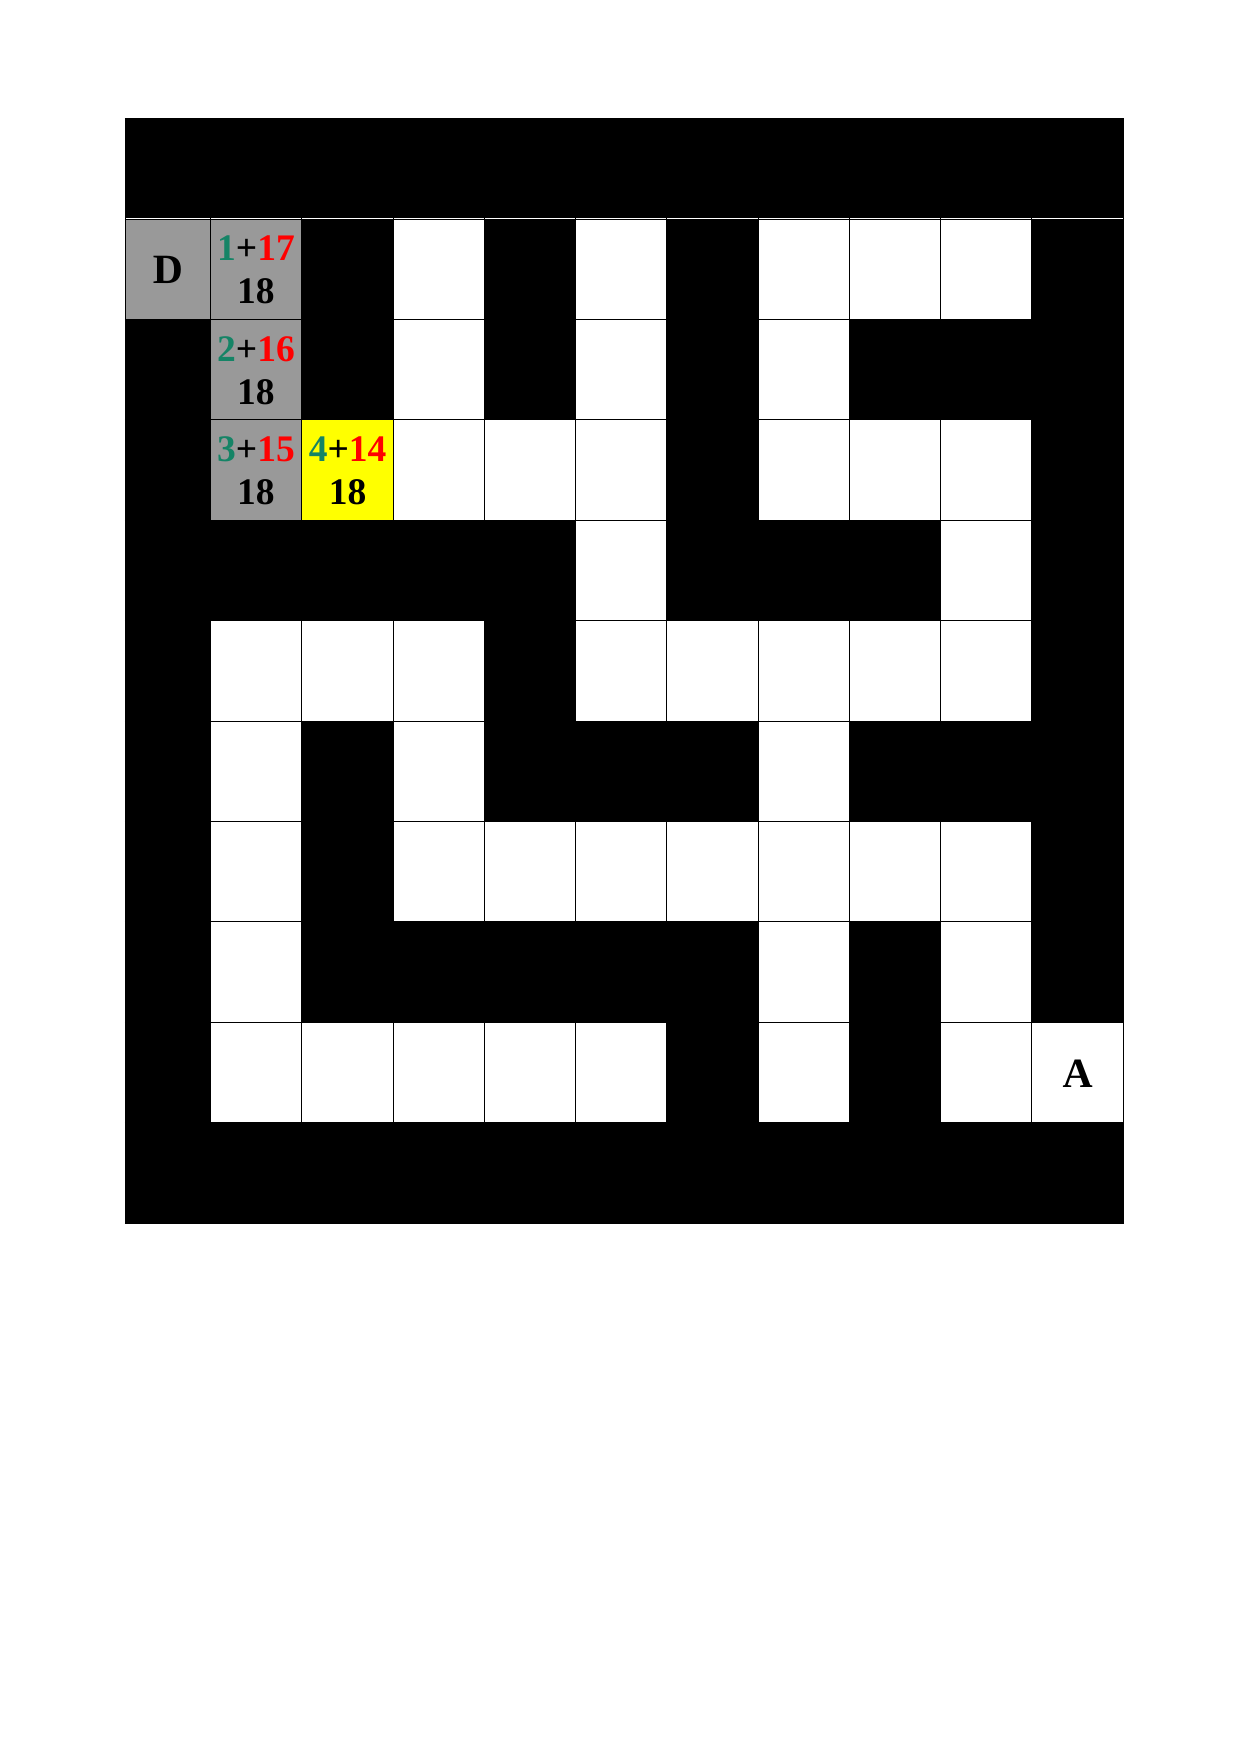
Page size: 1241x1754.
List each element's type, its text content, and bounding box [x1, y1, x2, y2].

table_cell [1032, 822, 1123, 921]
table_cell [302, 521, 393, 620]
table_cell [941, 521, 1031, 620]
table_cell [576, 722, 666, 821]
table_header [211, 119, 301, 218]
table_cell [1032, 220, 1123, 319]
table_cell [667, 621, 758, 721]
table_header [126, 119, 210, 218]
table_cell [667, 922, 758, 1022]
table_cell [667, 722, 758, 821]
table_cell [850, 420, 940, 520]
table_cell [394, 320, 484, 419]
table_cell [126, 521, 210, 620]
table_cell [302, 1023, 393, 1122]
table_cell [667, 1023, 758, 1122]
table_header [941, 119, 1031, 218]
table_cell [850, 922, 940, 1022]
table_cell [394, 220, 484, 319]
table_cell [941, 420, 1031, 520]
table_cell 4+14 18 [302, 420, 393, 520]
table_cell D [126, 220, 210, 319]
table_cell [485, 1023, 575, 1122]
table_cell [941, 922, 1031, 1022]
table_cell [759, 822, 849, 921]
table_cell [941, 722, 1031, 821]
table_cell [759, 621, 849, 721]
table_cell [850, 220, 940, 319]
table_cell [126, 722, 210, 821]
table_cell [1032, 1123, 1123, 1223]
table_cell [759, 722, 849, 821]
table_cell [485, 320, 575, 419]
table_cell [850, 1023, 940, 1122]
table_cell [667, 822, 758, 921]
table_cell [576, 521, 666, 620]
table_cell [211, 521, 301, 620]
table_cell 3+15 18 [211, 420, 301, 520]
table_cell [759, 922, 849, 1022]
table_cell 1+17 18 [211, 220, 301, 319]
table_cell [211, 621, 301, 721]
table_cell [576, 922, 666, 1022]
table_cell [394, 1123, 484, 1223]
table_cell [485, 722, 575, 821]
table_cell [126, 420, 210, 520]
table_cell [576, 220, 666, 319]
table_header [1032, 119, 1123, 218]
table_cell [850, 521, 940, 620]
table_cell [759, 420, 849, 520]
table_cell [576, 621, 666, 721]
table_cell [1032, 922, 1123, 1022]
table_cell [302, 621, 393, 721]
table_cell [394, 1023, 484, 1122]
table_cell [941, 621, 1031, 721]
table_cell [667, 1123, 758, 1223]
table_cell [485, 220, 575, 319]
table_cell [485, 420, 575, 520]
table_cell [302, 822, 393, 921]
table_cell [576, 1123, 666, 1223]
table_cell [302, 922, 393, 1022]
table_cell [485, 521, 575, 620]
table_cell [394, 822, 484, 921]
table_cell [302, 722, 393, 821]
table_cell [850, 722, 940, 821]
table_cell [211, 1023, 301, 1122]
table_cell [759, 220, 849, 319]
table_cell [1032, 420, 1123, 520]
table_cell [1032, 320, 1123, 419]
table_header [850, 119, 940, 218]
table_cell [850, 822, 940, 921]
table_cell [667, 320, 758, 419]
table_cell [302, 1123, 393, 1223]
table_cell [759, 521, 849, 620]
table_cell [126, 1123, 210, 1223]
table_cell [667, 220, 758, 319]
table_cell [302, 320, 393, 419]
table_cell [941, 1023, 1031, 1122]
table_cell [1032, 621, 1123, 721]
table_cell A [1032, 1023, 1123, 1122]
table_cell [941, 320, 1031, 419]
table_cell [941, 1123, 1031, 1223]
table_cell 2+16 18 [211, 320, 301, 419]
table_cell [126, 1023, 210, 1122]
table_header [576, 119, 666, 218]
table_header [485, 119, 575, 218]
table_cell [126, 320, 210, 419]
table_cell [1032, 521, 1123, 620]
table_cell [211, 722, 301, 821]
table_cell [485, 621, 575, 721]
table_cell [941, 822, 1031, 921]
table_cell [394, 621, 484, 721]
table_cell [576, 320, 666, 419]
table_cell [941, 220, 1031, 319]
table_cell [394, 922, 484, 1022]
table_header [667, 119, 758, 218]
table_header [394, 119, 484, 218]
table_cell [126, 922, 210, 1022]
table_cell [211, 922, 301, 1022]
table_cell [850, 320, 940, 419]
table_cell [576, 822, 666, 921]
table_cell [759, 320, 849, 419]
table_cell [211, 822, 301, 921]
table_header [759, 119, 849, 218]
table_cell [394, 722, 484, 821]
table_cell [126, 621, 210, 721]
table_cell [667, 420, 758, 520]
table_cell [850, 1123, 940, 1223]
table_cell [667, 521, 758, 620]
table_cell [759, 1023, 849, 1122]
table_cell [211, 1123, 301, 1223]
table_cell [576, 1023, 666, 1122]
table_cell [576, 420, 666, 520]
table_cell [126, 822, 210, 921]
table_cell [394, 521, 484, 620]
table_cell [485, 822, 575, 921]
table_header [302, 119, 393, 218]
table_cell [759, 1123, 849, 1223]
table_cell [850, 621, 940, 721]
table_cell [394, 420, 484, 520]
table_cell [302, 220, 393, 319]
table_cell [485, 922, 575, 1022]
table_cell [485, 1123, 575, 1223]
table_cell [1032, 722, 1123, 821]
